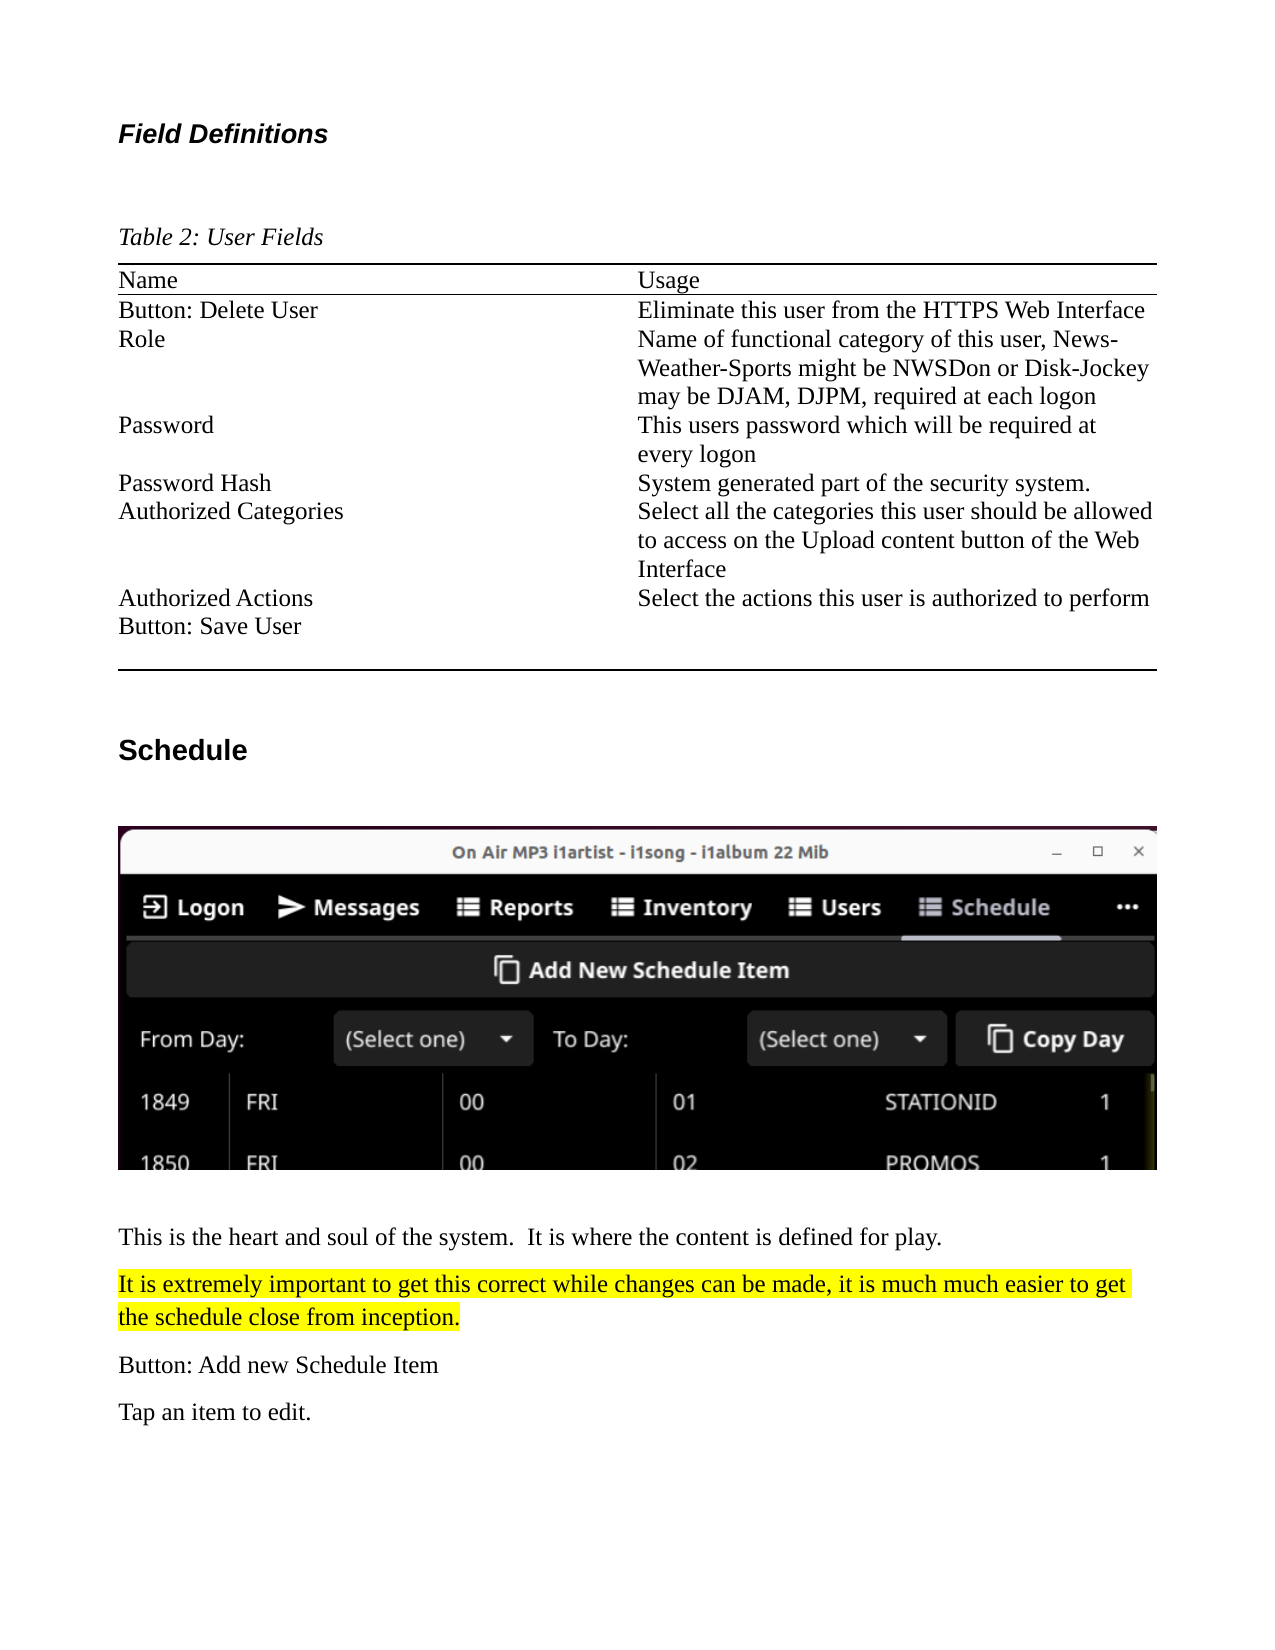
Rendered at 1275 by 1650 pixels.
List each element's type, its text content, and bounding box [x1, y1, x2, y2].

table_cell Button: Delete User [118, 295, 637, 324]
text This is the heart and soul of the system. It is where the content is defined for play. [118, 1222, 1157, 1250]
table_header Usage [638, 265, 1157, 293]
subtitle Schedule [118, 733, 1157, 766]
picture [118, 826, 1157, 1170]
table_cell Name of functional category of this user, News-Weather-Sports might be NWSDon or Disk-Jockey may be DJAM, DJPM, required at each logon [638, 324, 1157, 410]
table_cell Authorized Categories [118, 496, 637, 583]
text It is extremely important to get this correct while changes can be made, it is much much easier to get the schedule close from inception. [118, 1269, 1157, 1331]
table_cell Select all the categories this user should be allowed to access on the Upload content button of the Web Interface [638, 496, 1157, 583]
table_cell Select the actions this user is authorized to perform [638, 583, 1157, 611]
table_cell This users password which will be required at every logon [638, 410, 1157, 468]
table_cell Role [118, 324, 637, 410]
table_cell [118, 640, 637, 669]
table_cell [638, 640, 1157, 669]
table_header Name [118, 265, 637, 293]
text Button: Add new Schedule Item [118, 1350, 1157, 1378]
table_cell Eliminate this user from the HTTPS Web Interface [638, 295, 1157, 324]
table_cell [638, 611, 1157, 640]
table_cell Password Hash [118, 468, 637, 496]
text Tap an item to edit. [118, 1397, 1157, 1426]
table_cell Button: Save User [118, 611, 637, 640]
text Table 2: User Fields [118, 222, 1157, 251]
subtitle Field Definitions [118, 118, 1157, 149]
table_cell Password [118, 410, 637, 468]
table_cell System generated part of the security system. [638, 468, 1157, 496]
table_cell Authorized Actions [118, 583, 637, 611]
